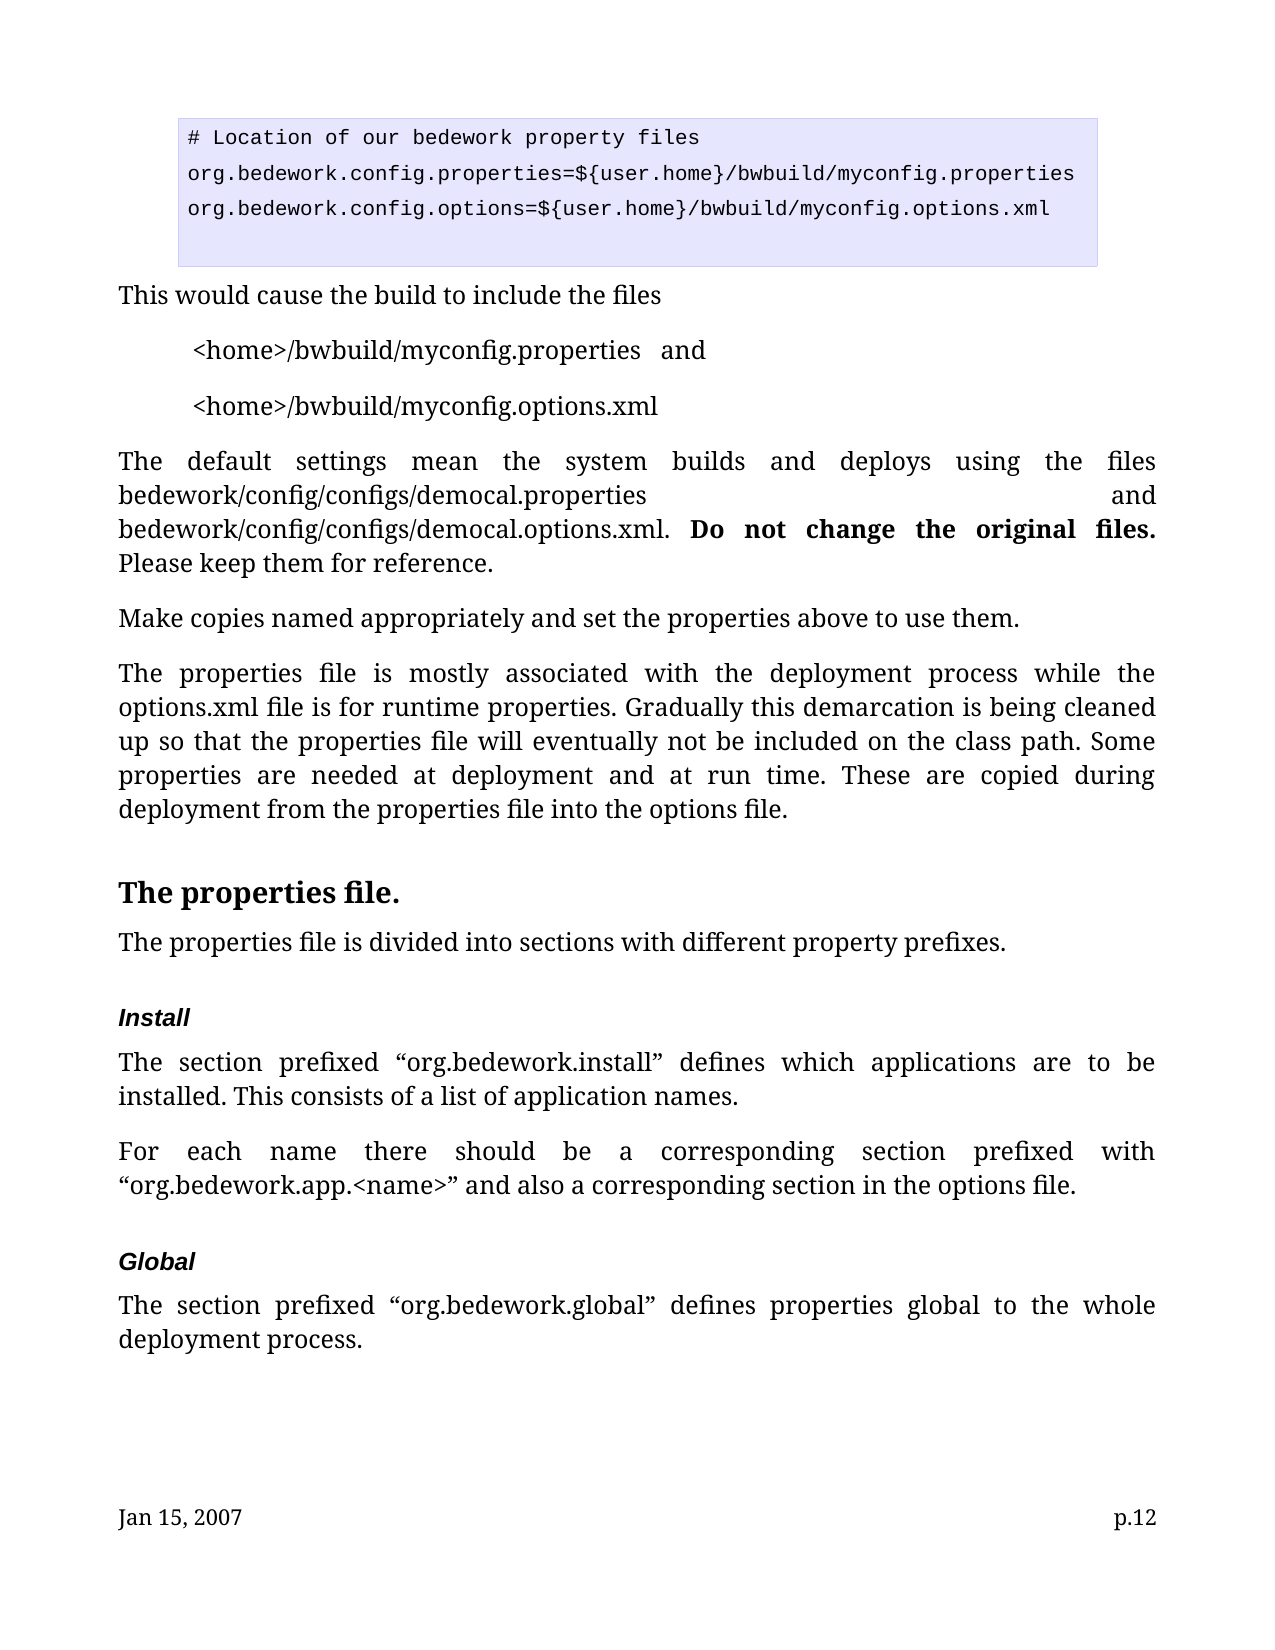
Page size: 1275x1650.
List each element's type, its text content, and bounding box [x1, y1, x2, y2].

text <home>/bwbuild/myconfig.options.xml [192, 388, 1157, 422]
text org.bedework.config.properties=${user.home}/bwbuild/myconfig.properties [179, 153, 1097, 186]
text # Location of our bedework property files [179, 119, 1097, 151]
text For each name there should be a corresponding section prefixed with “org.bedework.app.<name>” and also a corresponding section in the options file. [118, 1134, 1157, 1202]
text org.bedework.config.options=${user.home}/bwbuild/myconfig.options.xml [179, 189, 1097, 222]
subtitle Global [118, 1248, 1157, 1276]
text Make copies named appropriately and set the properties above to use them. [118, 601, 1157, 634]
text The section prefixed “org.bedework.global” defines properties global to the whole deployment process. [118, 1288, 1157, 1356]
text The properties file is mostly associated with the deployment process while the options.xml file is for runtime properties. Gradually this demarcation is being cleaned up so that the properties file will eventually not be included on the class path. Some properties are needed at deployment and at run time. These are copied during deployment from the properties file into the options file. [118, 656, 1157, 826]
text This would cause the build to include the files [118, 278, 1157, 312]
text <home>/bwbuild/myconfig.properties and [192, 333, 1157, 367]
text The section prefixed “org.bedework.install” defines which applications are to be installed. This consists of a list of application names. [118, 1044, 1157, 1113]
text The default settings mean the system builds and deploys using the files bedework/config/configs/democal.properties and bedework/config/configs/democal.options.xml. Do not change the original files. Please keep them for reference. [118, 443, 1157, 579]
subtitle The properties file. [118, 872, 1157, 912]
text The properties file is divided into sections with different property prefixes. [118, 924, 1157, 958]
subtitle Install [118, 1004, 1157, 1032]
